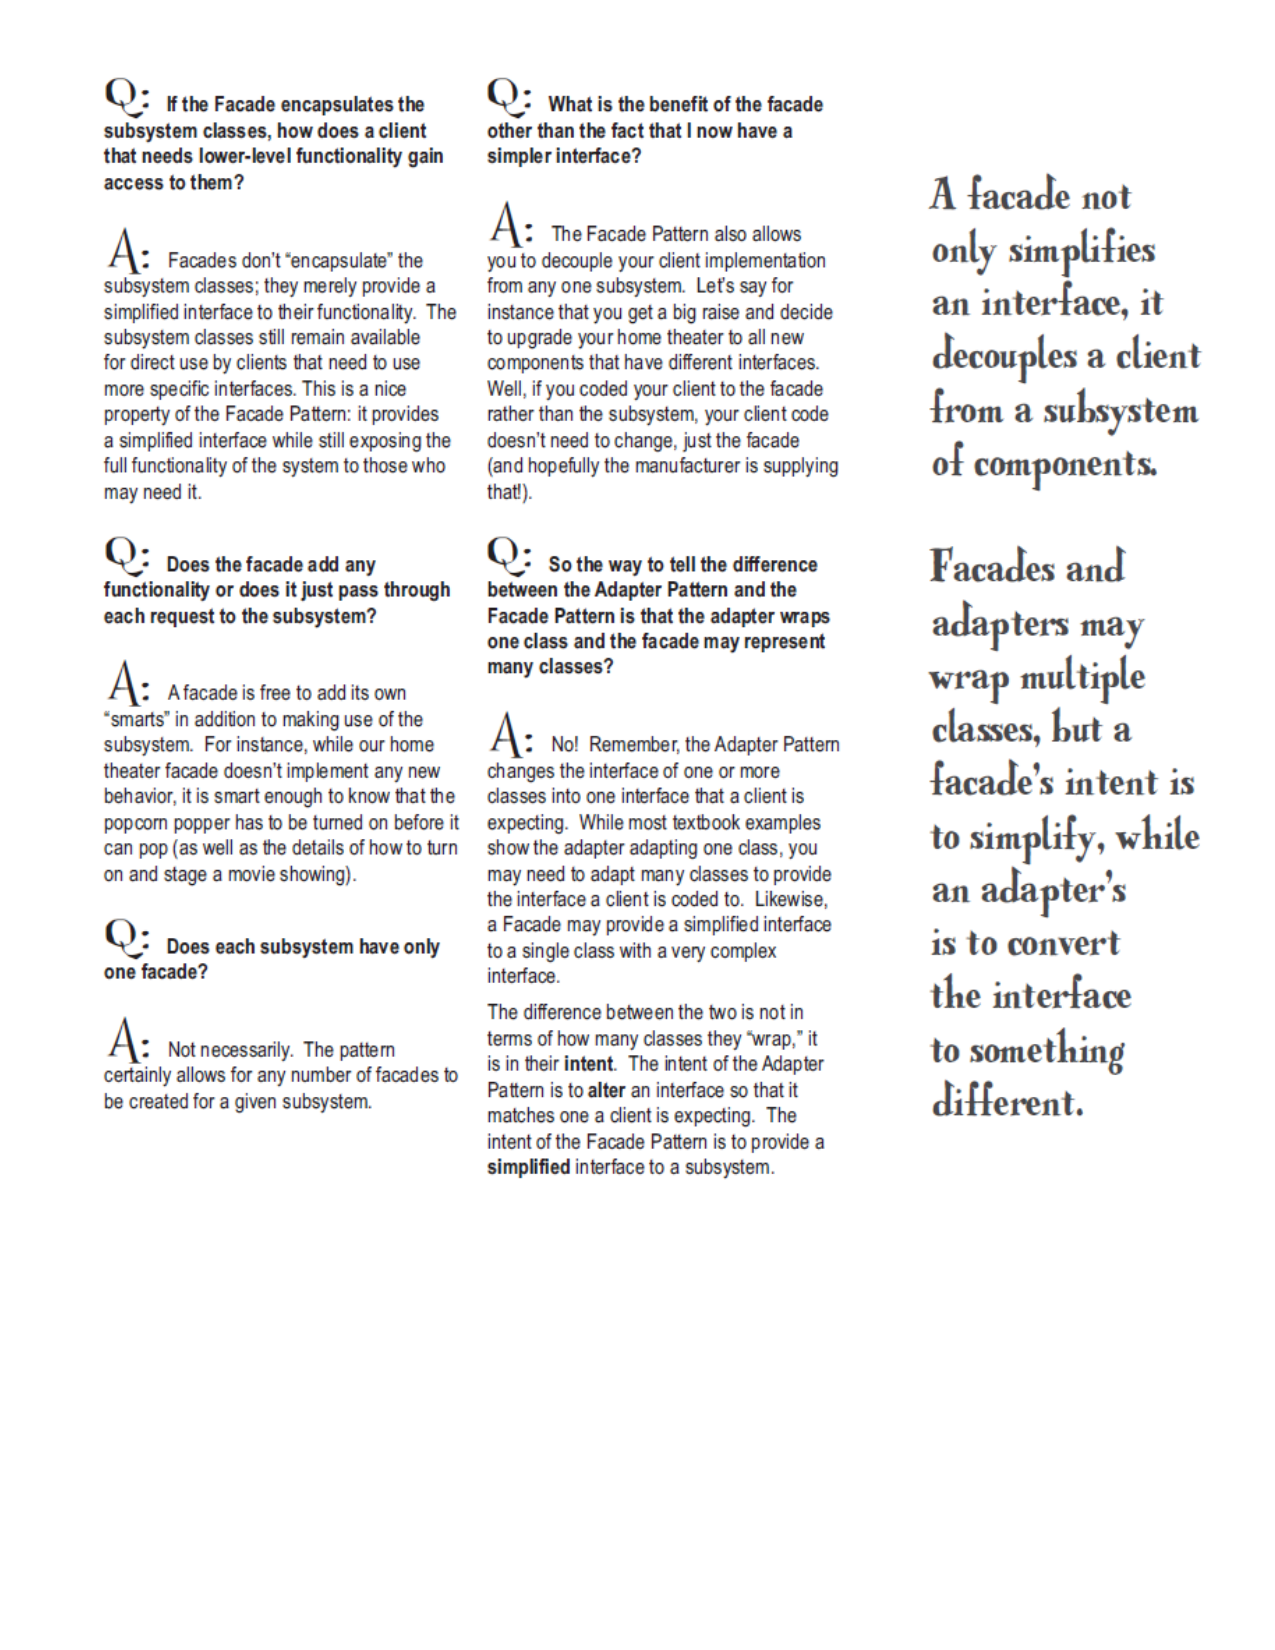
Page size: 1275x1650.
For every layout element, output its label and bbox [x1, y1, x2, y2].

picture [93, 72, 1207, 1188]
